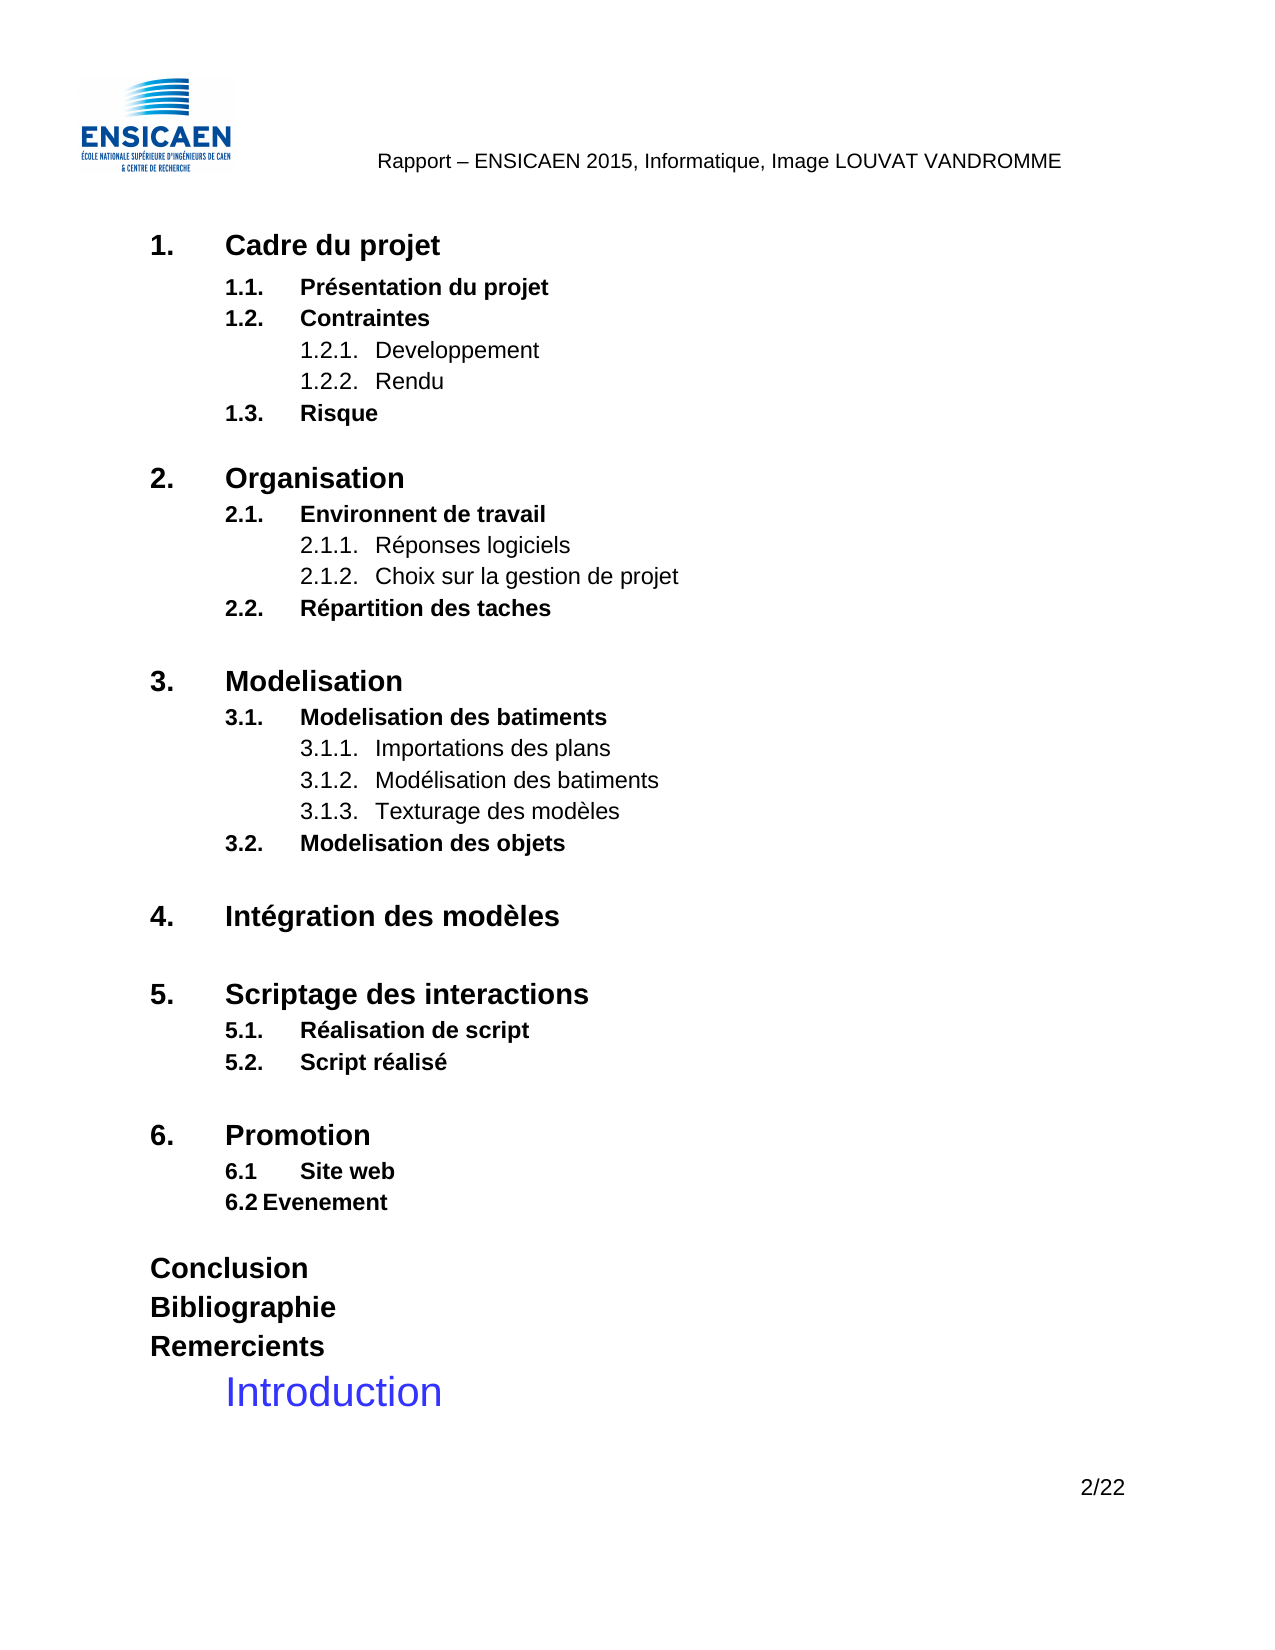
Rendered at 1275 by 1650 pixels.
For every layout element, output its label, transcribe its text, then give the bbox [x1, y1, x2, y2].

text 6. Promotion [150, 1080, 1125, 1152]
text 1.2. Contraintes [150, 306, 1125, 332]
text 2. Organisation [150, 462, 1125, 494]
text 5.1. Réalisation de script [150, 1017, 1125, 1043]
text 2.1.1. Réponses logiciels [150, 532, 1125, 558]
text 1. Cadre du projet [150, 229, 1125, 262]
text 3.2. Modelisation des objets [150, 830, 1125, 856]
text 3. Modelisation [150, 626, 1125, 698]
text 6.1 Site web [150, 1158, 1125, 1184]
text 2.2. Répartition des taches [150, 595, 1125, 621]
text 2.1. Environnent de travail [150, 501, 1125, 527]
text Bibliographie [150, 1291, 1125, 1323]
text 5. Scriptage des interactions [150, 939, 1125, 1011]
picture [78, 76, 234, 174]
text 4. Intégration des modèles [150, 861, 1125, 933]
text 3.1.2. Modélisation des batiments [150, 767, 1125, 793]
text 1.3. Risque [150, 400, 1125, 457]
text Remercients [150, 1330, 1125, 1362]
list Evenement [225, 1189, 1125, 1216]
text 3.1.1. Importations des plans [150, 736, 1125, 762]
text Conclusion [150, 1252, 1125, 1284]
text 3.1.3. Texturage des modèles [150, 798, 1125, 824]
text 1.2.2. Rendu [150, 368, 1125, 394]
text 1.1. Présentation du projet [150, 274, 1125, 300]
text Introduction [150, 1369, 1125, 1415]
text 5.2. Script réalisé [150, 1049, 1125, 1075]
text 2.1.2. Choix sur la gestion de projet [150, 563, 1125, 589]
text 3.1. Modelisation des batiments [150, 704, 1125, 730]
text 1.2.1. Developpement [150, 337, 1125, 363]
